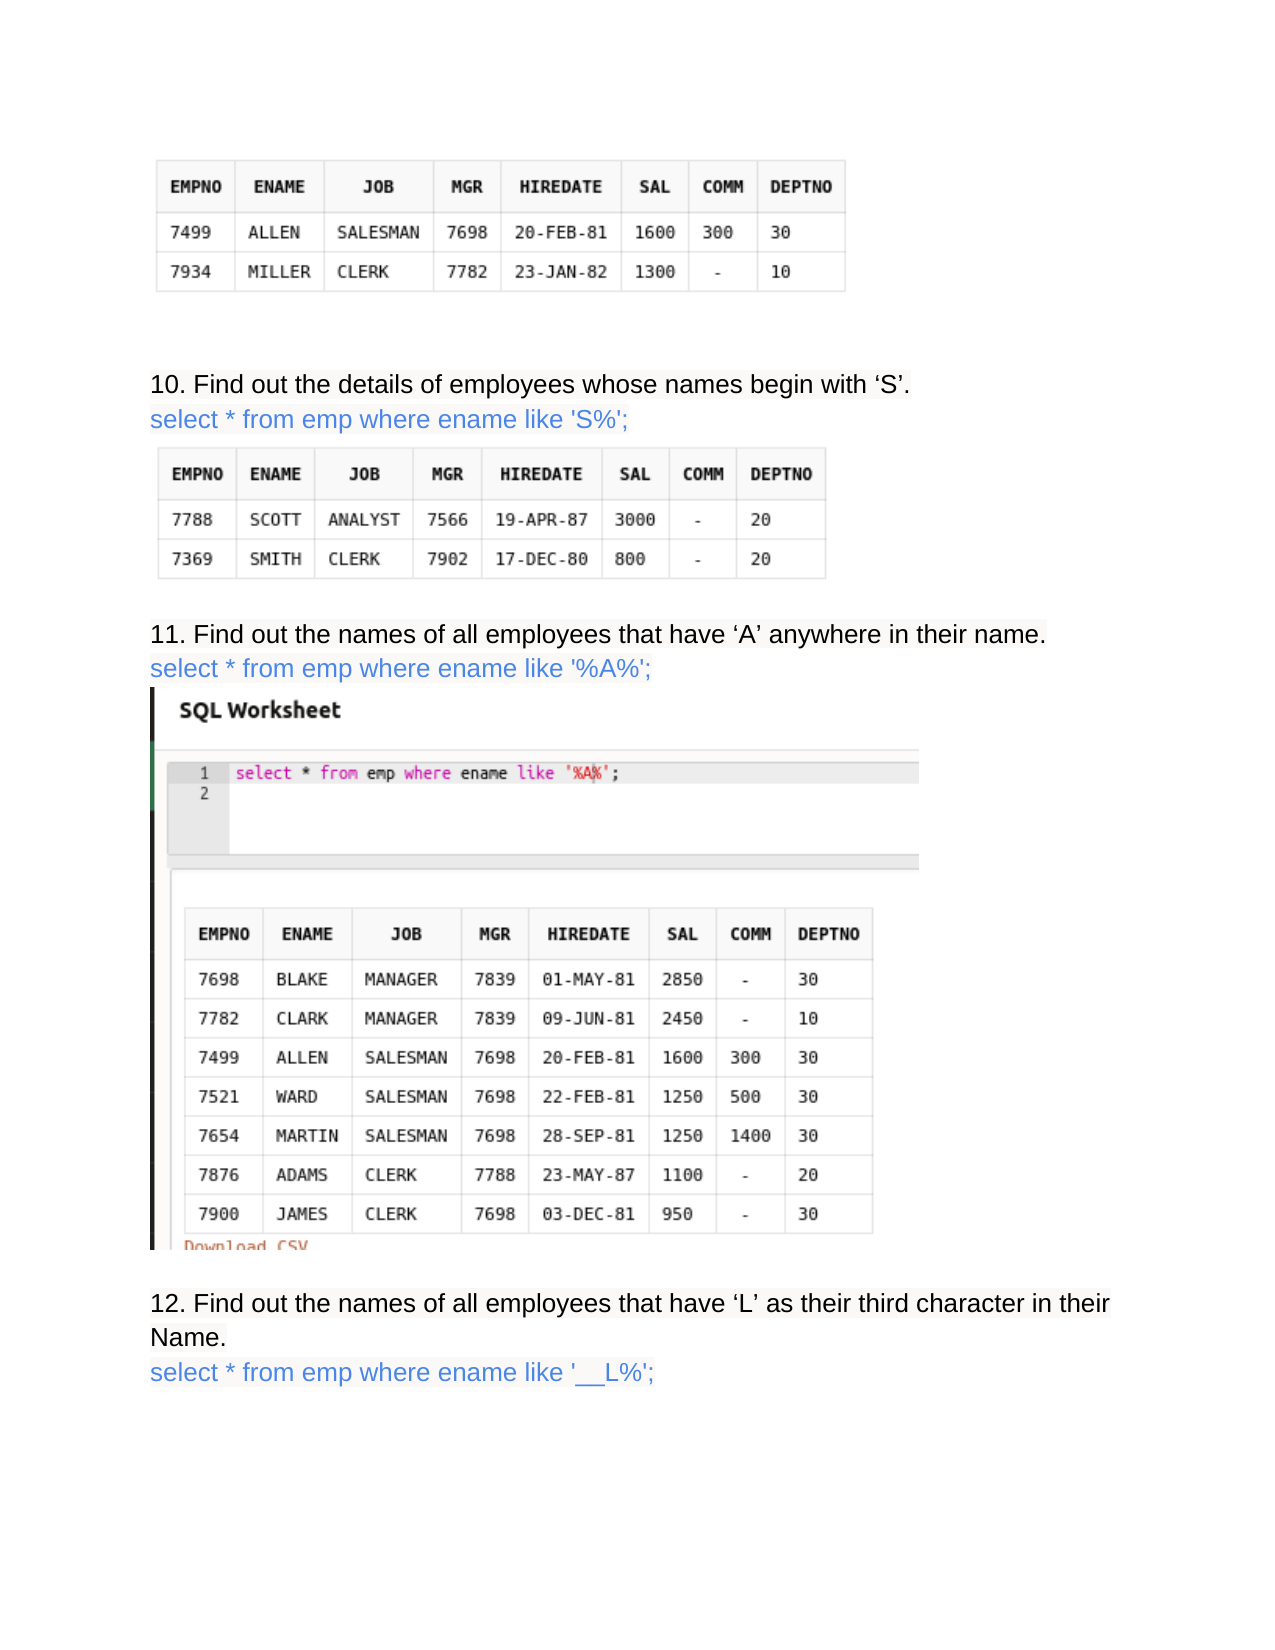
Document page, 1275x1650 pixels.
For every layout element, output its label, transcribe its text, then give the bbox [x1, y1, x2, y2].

text select * from emp where ename like 'S%'; [150, 404, 1125, 434]
text 11. Find out the names of all employees that have ‘A’ anywhere in their name. [150, 619, 1125, 648]
picture [150, 150, 854, 297]
text select * from emp where ename like '__L%'; [150, 1357, 1125, 1387]
picture [150, 438, 836, 581]
text 10. Find out the details of employees whose names begin with ‘S’. [150, 369, 1125, 399]
text 12. Find out the names of all employees that have ‘L’ as their third character in their [150, 1288, 1125, 1318]
text select * from emp where ename like '%A%'; [150, 653, 1125, 683]
text Name. [150, 1322, 1125, 1352]
picture [150, 687, 919, 1250]
